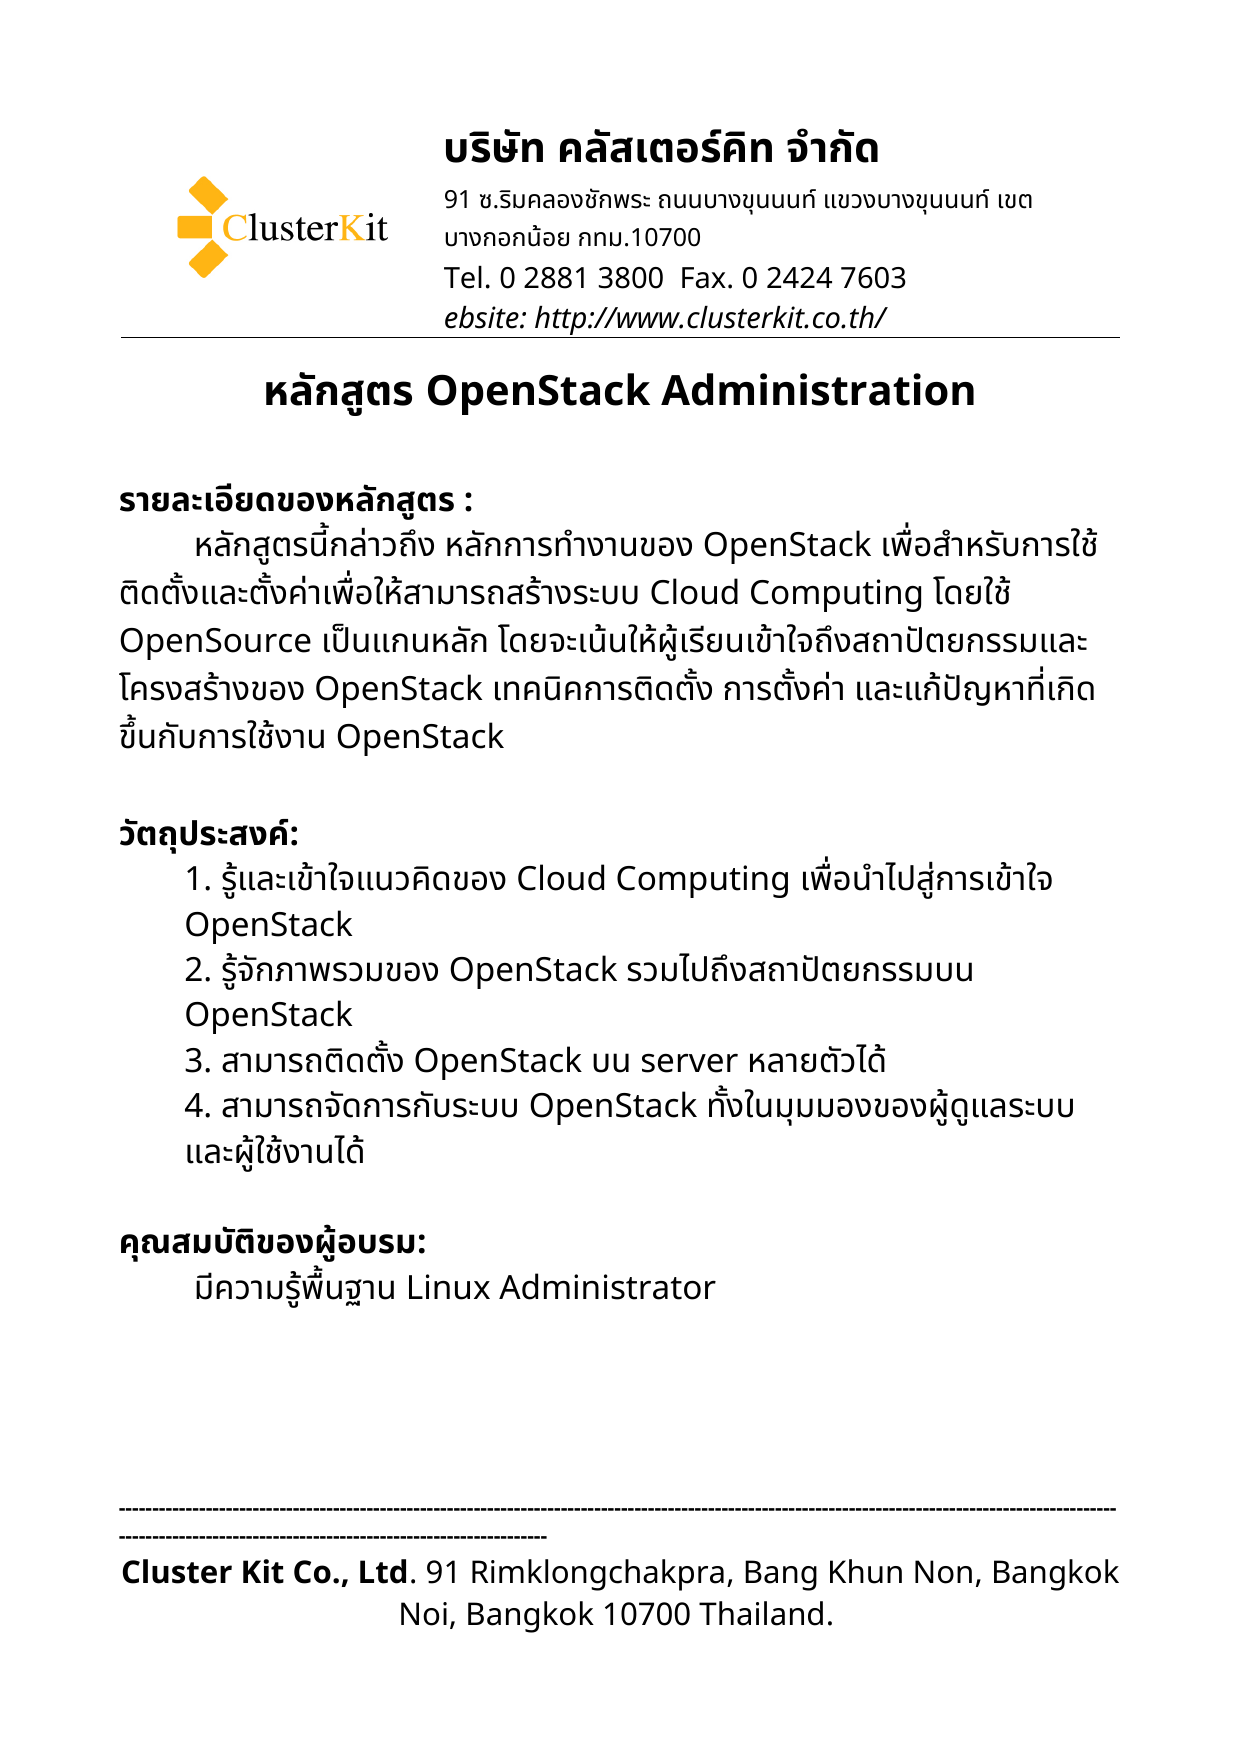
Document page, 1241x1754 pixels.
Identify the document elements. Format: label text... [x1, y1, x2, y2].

text 2. รู้จักภาพรวมของ OpenStack รวมไปถึงสถาปัตยกรรมบน OpenStack [184, 946, 1122, 1037]
text มีความรู้พื้นฐาน Linux Administrator [118, 1264, 1122, 1309]
text 3. สามารถติดตั้ง OpenStack บน server หลายตัวได้ [184, 1037, 1122, 1082]
text หลักสูตร OpenStack Administration [118, 361, 1122, 417]
picture [151, 170, 402, 285]
text รายละเอียดของหลักสูตร : [118, 475, 1122, 521]
text วัตถุประสงค์: [118, 809, 1122, 855]
text 1. รู้และเข้าใจแนวคิดของ Cloud Computing เพื่อนำไปสู่การเข้าใจ OpenStack [184, 855, 1122, 946]
text คุณสมบัติของผู้อบรม: [118, 1218, 1122, 1264]
text หลักสูตรนี้กล่าวถึง หลักการทำงานของ OpenStack เพื่อสำหรับการใช้ติดตั้งและตั้งค่าเพื่อให้สามารถสร้างระบบ Cloud Computing โดยใช้ OpenSource เป็นแกนหลัก โดยจะเน้นให้ผู้เรียนเข้าใจถึงสถาปัตยกรรมและโครงสร้างของ OpenStack เทคนิคการติดตั้ง การตั้งค่า และแก้ปัญหาที่เกิดขึ้นกับการใช้งาน OpenStack [118, 521, 1122, 759]
text 4. สามารถจัดการกับระบบ OpenStack ทั้งในมุมมองของผู้ดูแลระบบและผู้ใช้งานได้ [184, 1082, 1122, 1173]
